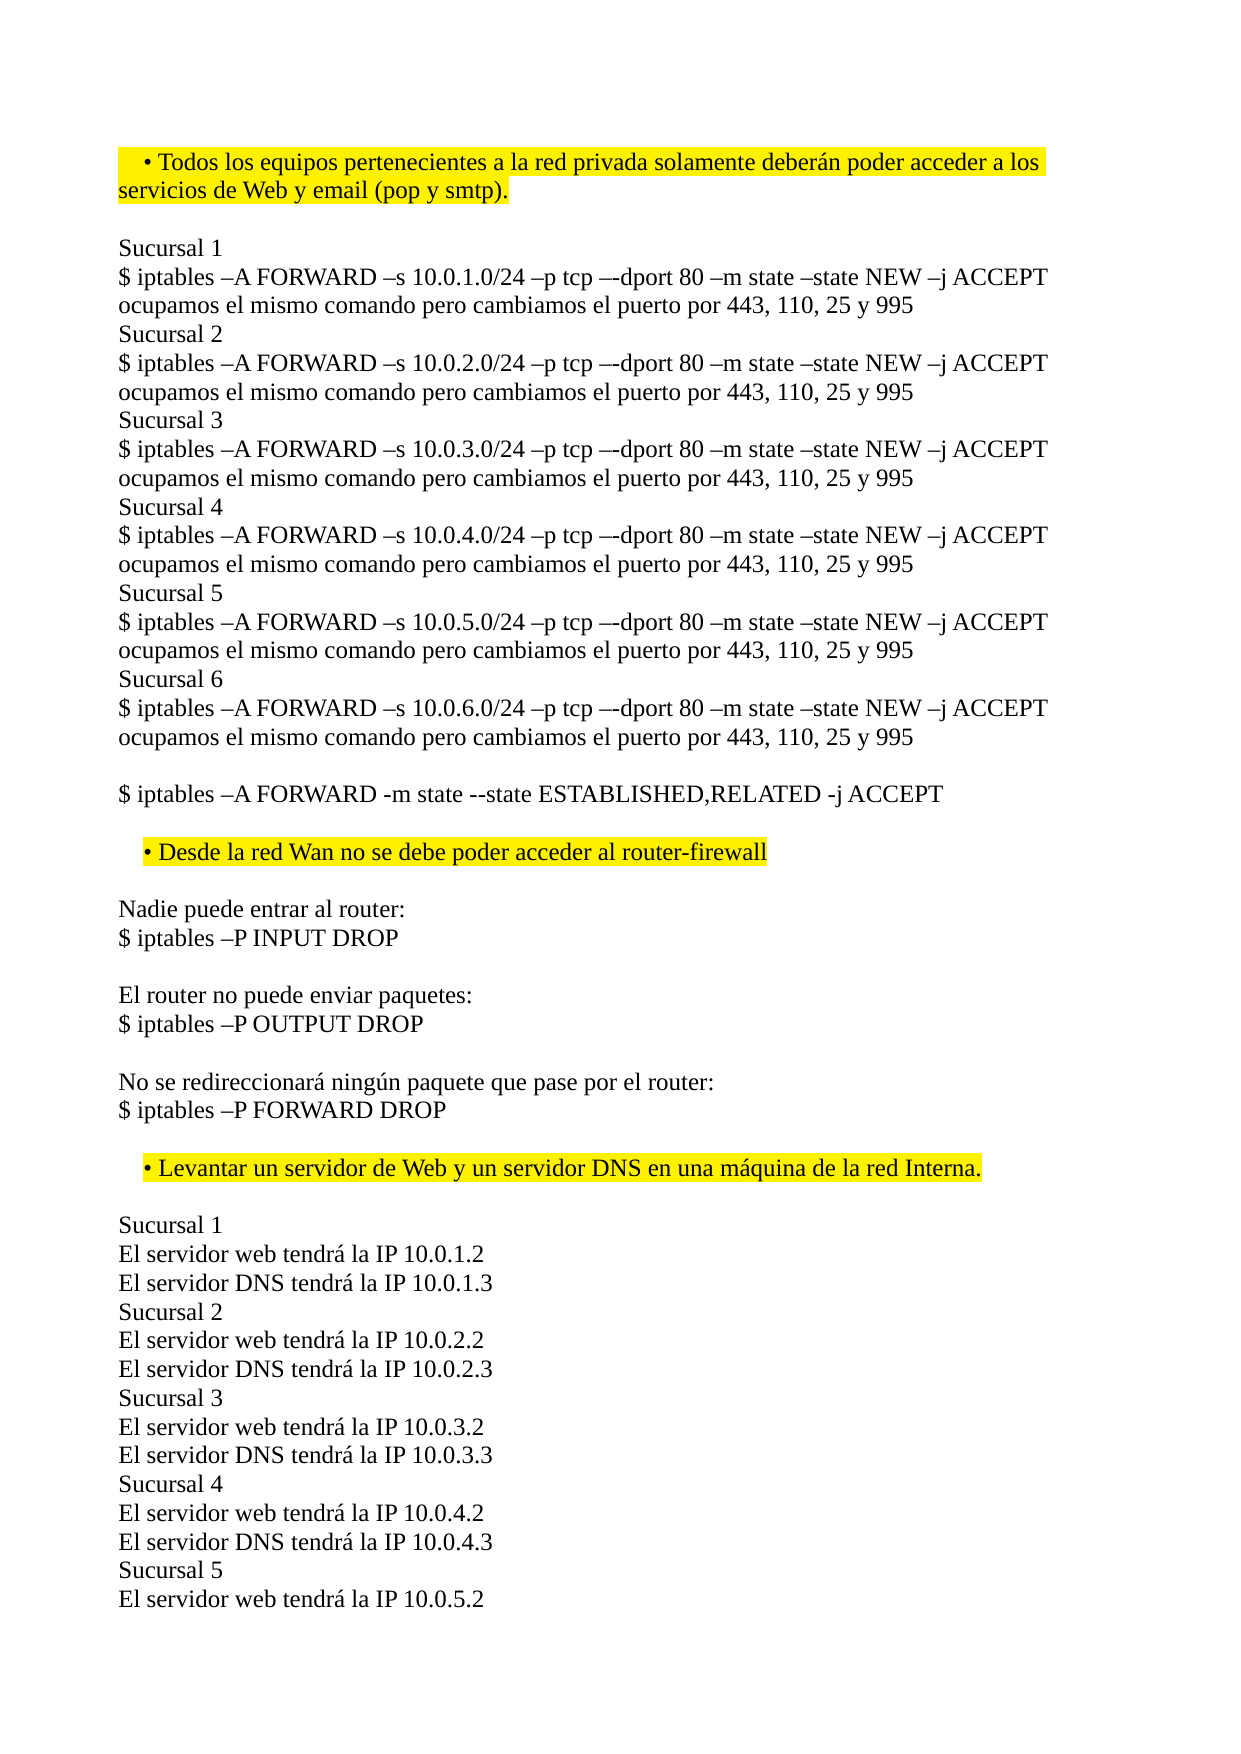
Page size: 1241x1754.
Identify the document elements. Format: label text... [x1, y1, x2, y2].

text Sucursal 3 [118, 406, 1122, 434]
text $ iptables –P OUTPUT DROP [118, 1009, 1122, 1038]
text No se redireccionará ningún paquete que pase por el router: [118, 1067, 1122, 1096]
text El servidor DNS tendrá la IP 10.0.1.3 [118, 1268, 1122, 1297]
text $ iptables –A FORWARD –s 10.0.4.0/24 –p tcp –-dport 80 –m state –state NEW –j ACCEPT [118, 521, 1122, 549]
text • Desde la red Wan no se debe poder acceder al router-firewall [118, 837, 1122, 866]
text Sucursal 5 [118, 1556, 1122, 1584]
text Sucursal 6 [118, 664, 1122, 693]
text Nadie puede entrar al router: [118, 894, 1122, 923]
text $ iptables –A FORWARD –s 10.0.3.0/24 –p tcp –-dport 80 –m state –state NEW –j ACCEPT [118, 434, 1122, 463]
text Sucursal 4 [118, 492, 1122, 521]
text ocupamos el mismo comando pero cambiamos el puerto por 443, 110, 25 y 995 [118, 549, 1122, 578]
text Sucursal 4 [118, 1469, 1122, 1498]
text El servidor DNS tendrá la IP 10.0.3.3 [118, 1441, 1122, 1469]
text Sucursal 2 [118, 1297, 1122, 1326]
text ocupamos el mismo comando pero cambiamos el puerto por 443, 110, 25 y 995 [118, 722, 1122, 751]
text El servidor DNS tendrá la IP 10.0.2.3 [118, 1354, 1122, 1383]
text • Levantar un servidor de Web y un servidor DNS en una máquina de la red Interna. [118, 1153, 1122, 1182]
text Sucursal 2 [118, 319, 1122, 348]
text $ iptables –P INPUT DROP [118, 923, 1122, 952]
text $ iptables –A FORWARD –s 10.0.5.0/24 –p tcp –-dport 80 –m state –state NEW –j ACCEPT [118, 607, 1122, 636]
text El servidor web tendrá la IP 10.0.4.2 [118, 1498, 1122, 1527]
text ocupamos el mismo comando pero cambiamos el puerto por 443, 110, 25 y 995 [118, 377, 1122, 406]
text Sucursal 3 [118, 1383, 1122, 1412]
text ocupamos el mismo comando pero cambiamos el puerto por 443, 110, 25 y 995 [118, 463, 1122, 492]
text El servidor DNS tendrá la IP 10.0.4.3 [118, 1527, 1122, 1556]
text • Todos los equipos pertenecientes a la red privada solamente deberán poder acceder a los servicios de Web y email (pop y smtp). [118, 147, 1122, 204]
text $ iptables –A FORWARD –s 10.0.1.0/24 –p tcp –-dport 80 –m state –state NEW –j ACCEPT [118, 262, 1122, 291]
text Sucursal 1 [118, 1211, 1122, 1239]
text $ iptables –A FORWARD -m state --state ESTABLISHED,RELATED -j ACCEPT [118, 779, 1122, 808]
text $ iptables –P FORWARD DROP [118, 1096, 1122, 1124]
text El router no puede enviar paquetes: [118, 981, 1122, 1009]
text ocupamos el mismo comando pero cambiamos el puerto por 443, 110, 25 y 995 [118, 636, 1122, 664]
text $ iptables –A FORWARD –s 10.0.6.0/24 –p tcp –-dport 80 –m state –state NEW –j ACCEPT [118, 693, 1122, 722]
text Sucursal 5 [118, 578, 1122, 607]
text ocupamos el mismo comando pero cambiamos el puerto por 443, 110, 25 y 995 [118, 291, 1122, 319]
text El servidor web tendrá la IP 10.0.3.2 [118, 1412, 1122, 1441]
text El servidor web tendrá la IP 10.0.1.2 [118, 1239, 1122, 1268]
text $ iptables –A FORWARD –s 10.0.2.0/24 –p tcp –-dport 80 –m state –state NEW –j ACCEPT [118, 348, 1122, 377]
text Sucursal 1 [118, 233, 1122, 262]
text El servidor web tendrá la IP 10.0.5.2 [118, 1584, 1122, 1613]
text El servidor web tendrá la IP 10.0.2.2 [118, 1326, 1122, 1354]
